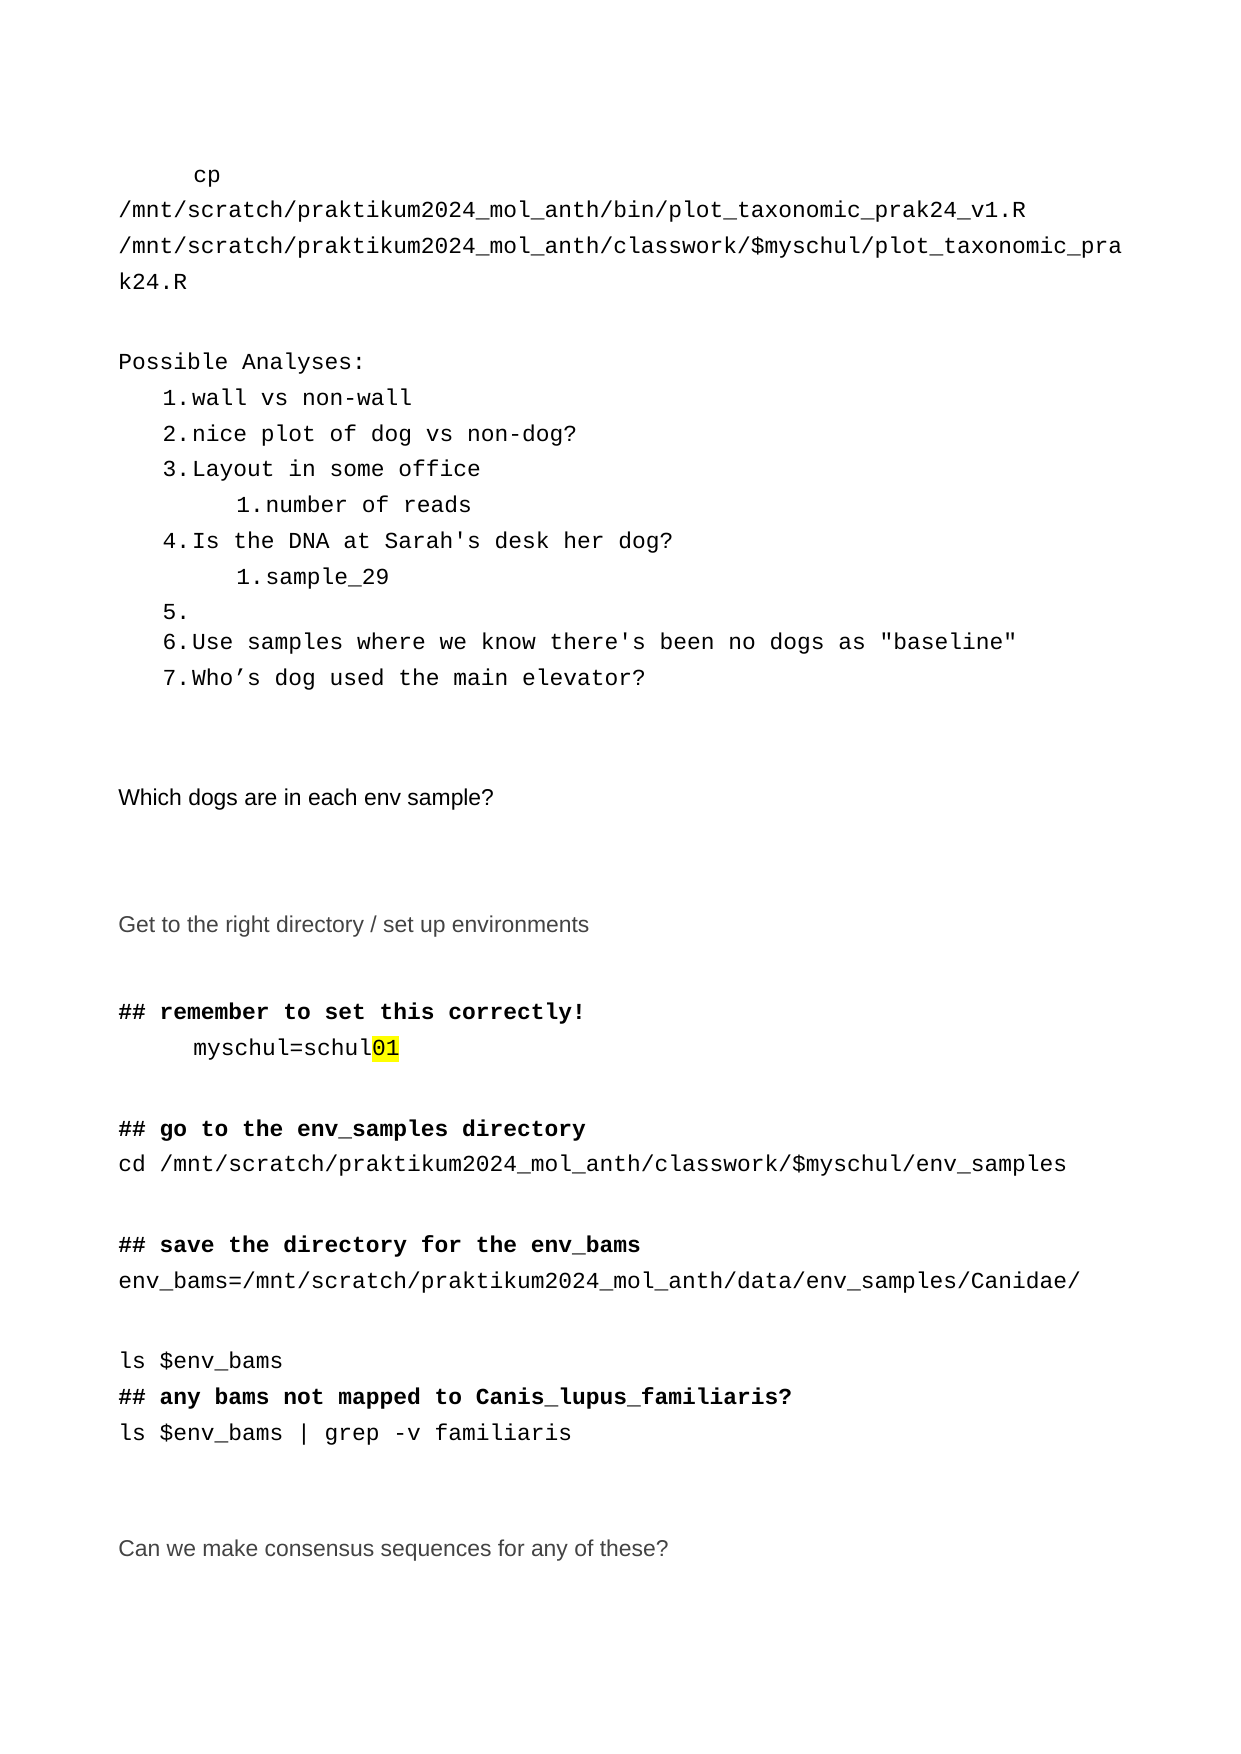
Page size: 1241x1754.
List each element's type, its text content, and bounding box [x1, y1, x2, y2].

list nice plot of dog vs non-dog? [162, 422, 1122, 448]
text ls $env_bams | grep -v familiaris [118, 1421, 1122, 1447]
text env_bams=/mnt/scratch/praktikum2024_mol_anth/data/env_samples/Canidae/ [118, 1269, 1122, 1295]
list Who’s dog used the main elevator? [162, 666, 1122, 692]
text cd /mnt/scratch/praktikum2024_mol_anth/classwork/$myschul/env_samples [118, 1153, 1122, 1179]
list number of reads [236, 493, 1122, 519]
text ## save the directory for the env_bams [118, 1233, 1122, 1259]
list sample_29 [236, 565, 1122, 591]
list Use samples where we know there's been no dogs as "baseline" [162, 631, 1122, 656]
text cp /mnt/scratch/praktikum2024_mol_anth/bin/plot_taxonomic_prak24_v1.R /mnt/scratch/praktikum2024_mol_anth/classwork/$myschul/plot_taxonomic_prak24.R [118, 163, 1122, 296]
text ls $env_bams [118, 1349, 1122, 1375]
subtitle Which dogs are in each env sample? [118, 784, 1122, 811]
list Is the DNA at Sarah's desk her dog? [162, 529, 1122, 555]
text ## any bams not mapped to Canis_lupus_familiaris? [118, 1385, 1122, 1411]
text ## go to the env_samples directory [118, 1117, 1122, 1143]
list wall vs non-wall [162, 386, 1122, 412]
text Possible Analyses: [118, 351, 1122, 377]
text ## remember to set this correctly! [118, 1001, 1122, 1027]
subtitle Get to the right directory / set up environments [118, 911, 1122, 938]
list Layout in some office [162, 458, 1122, 484]
subtitle Can we make consensus sequences for any of these? [118, 1535, 1122, 1561]
text myschul=schul01 [118, 1036, 1122, 1062]
